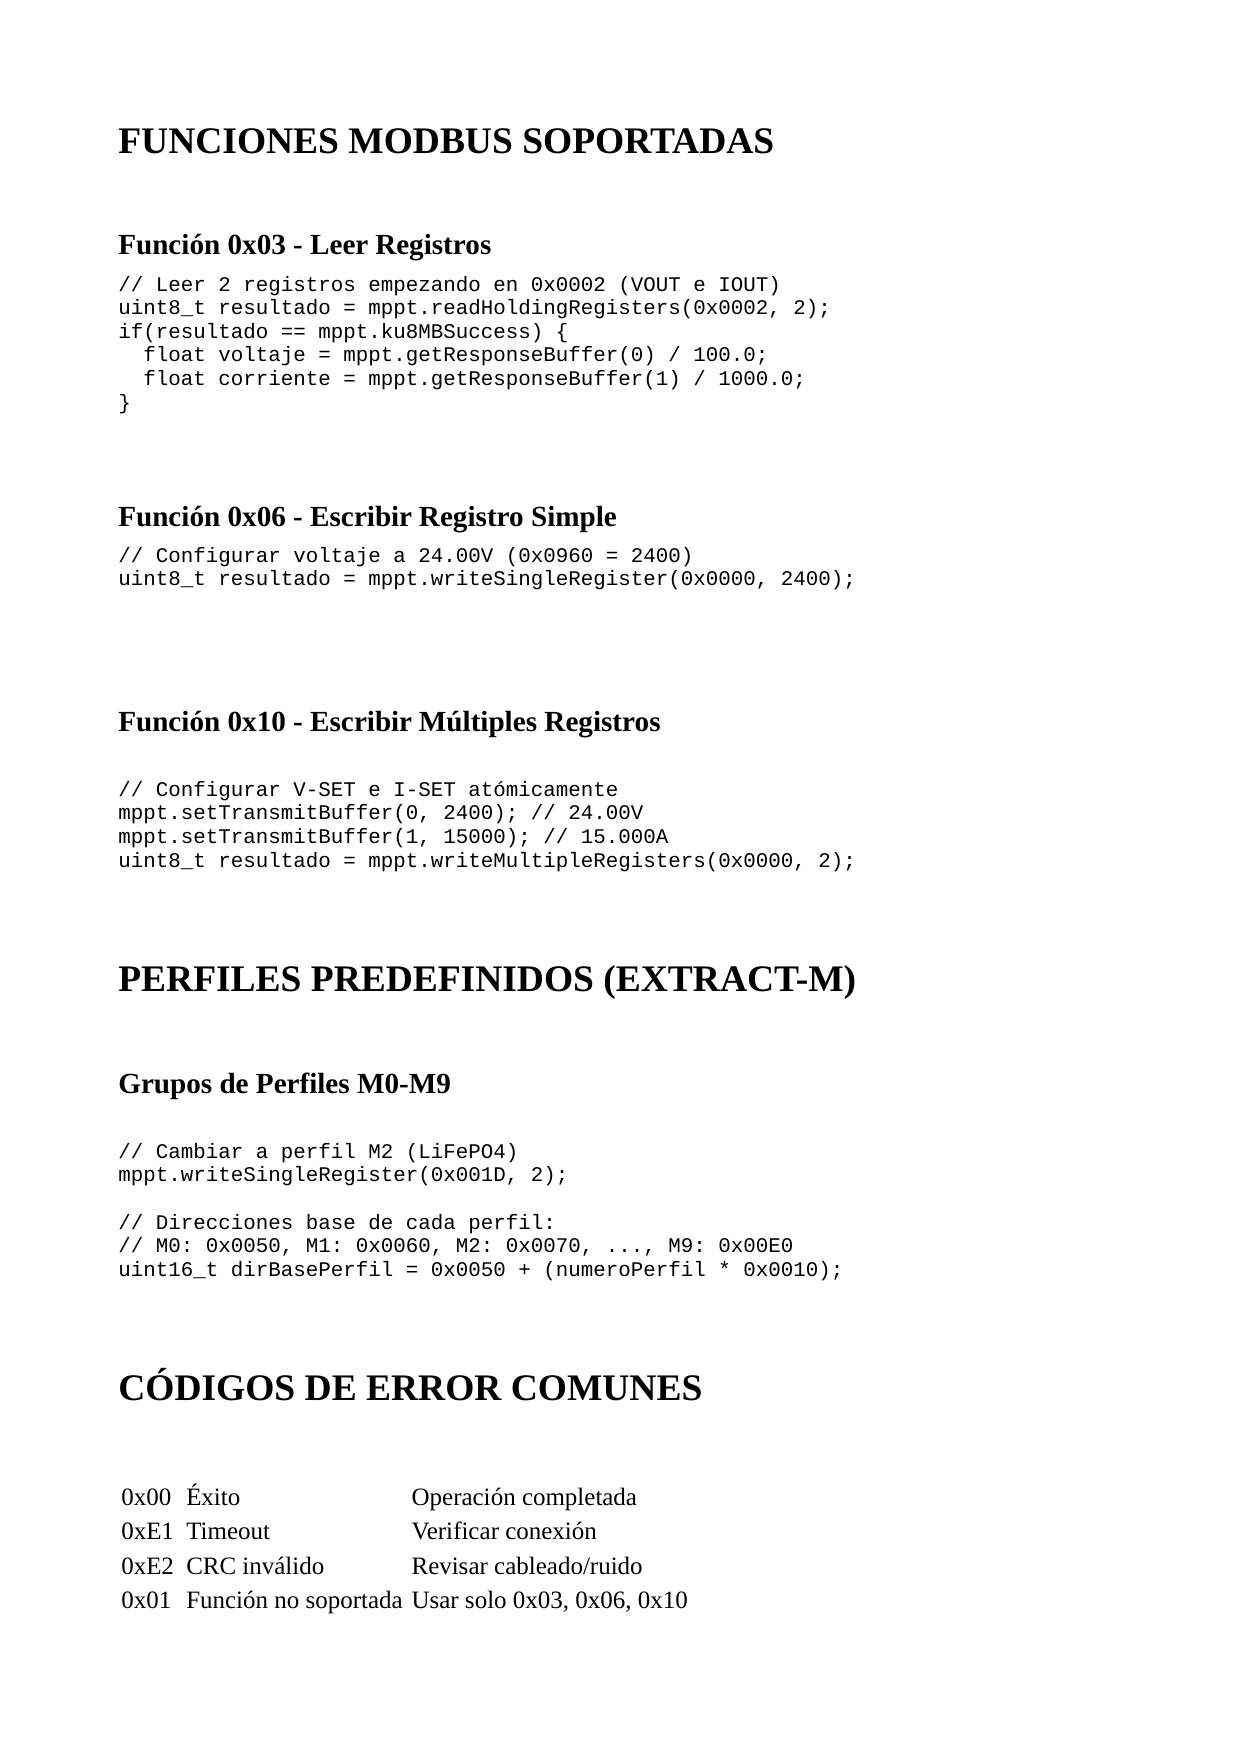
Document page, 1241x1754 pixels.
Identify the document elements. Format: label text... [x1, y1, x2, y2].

text uint8_t resultado = mppt.writeMultipleRegisters(0x0000, 2); [118, 850, 1122, 873]
subtitle Grupos de Perfiles M0-M9 [118, 1066, 1122, 1099]
text if(resultado == mppt.ku8MBSuccess) { [118, 321, 1122, 344]
text uint8_t resultado = mppt.readHoldingRegisters(0x0002, 2); [118, 297, 1122, 321]
text } [118, 392, 1122, 415]
text mppt.setTransmitBuffer(0, 2400); // 24.00V [118, 802, 1122, 826]
subtitle Función 0x10 - Escribir Múltiples Registros [118, 704, 1122, 737]
table_cell Timeout [183, 1514, 408, 1548]
table_cell 0x01 [118, 1583, 183, 1617]
table_cell Función no soportada [183, 1583, 408, 1617]
table_header 0x00 [118, 1479, 183, 1513]
table_cell CRC inválido [183, 1548, 408, 1583]
text // Leer 2 registros empezando en 0x0002 (VOUT e IOUT) [118, 273, 1122, 297]
text uint8_t resultado = mppt.writeSingleRegister(0x0000, 2400); [118, 568, 1122, 592]
table_cell Revisar cableado/ruido [409, 1548, 699, 1583]
subtitle CÓDIGOS DE ERROR COMUNES [118, 1366, 1122, 1409]
subtitle FUNCIONES MODBUS SOPORTADAS [118, 118, 1122, 161]
text // M0: 0x0050, M1: 0x0060, M2: 0x0070, ..., M9: 0x00E0 [118, 1235, 1122, 1259]
table_cell Usar solo 0x03, 0x06, 0x10 [409, 1583, 699, 1617]
subtitle PERFILES PREDEFINIDOS (EXTRACT-M) [118, 957, 1122, 1000]
subtitle Función 0x03 - Leer Registros [118, 227, 1122, 261]
table_header Operación completada [409, 1479, 699, 1513]
table_cell Verificar conexión [409, 1514, 699, 1548]
text float corriente = mppt.getResponseBuffer(1) / 1000.0; [118, 368, 1122, 392]
text // Configurar V-SET e I-SET atómicamente [118, 779, 1122, 802]
text // Cambiar a perfil M2 (LiFePO4) [118, 1141, 1122, 1164]
text uint16_t dirBasePerfil = 0x0050 + (numeroPerfil * 0x0010); [118, 1259, 1122, 1283]
text mppt.writeSingleRegister(0x001D, 2); [118, 1164, 1122, 1188]
table_cell 0xE1 [118, 1514, 183, 1548]
text // Direcciones base de cada perfil: [118, 1212, 1122, 1235]
text float voltaje = mppt.getResponseBuffer(0) / 100.0; [118, 344, 1122, 368]
text // Configurar voltaje a 24.00V (0x0960 = 2400) [118, 545, 1122, 568]
table_header Éxito [183, 1479, 408, 1513]
text mppt.setTransmitBuffer(1, 15000); // 15.000A [118, 826, 1122, 850]
table_cell 0xE2 [118, 1548, 183, 1583]
subtitle Función 0x06 - Escribir Registro Simple [118, 499, 1122, 532]
